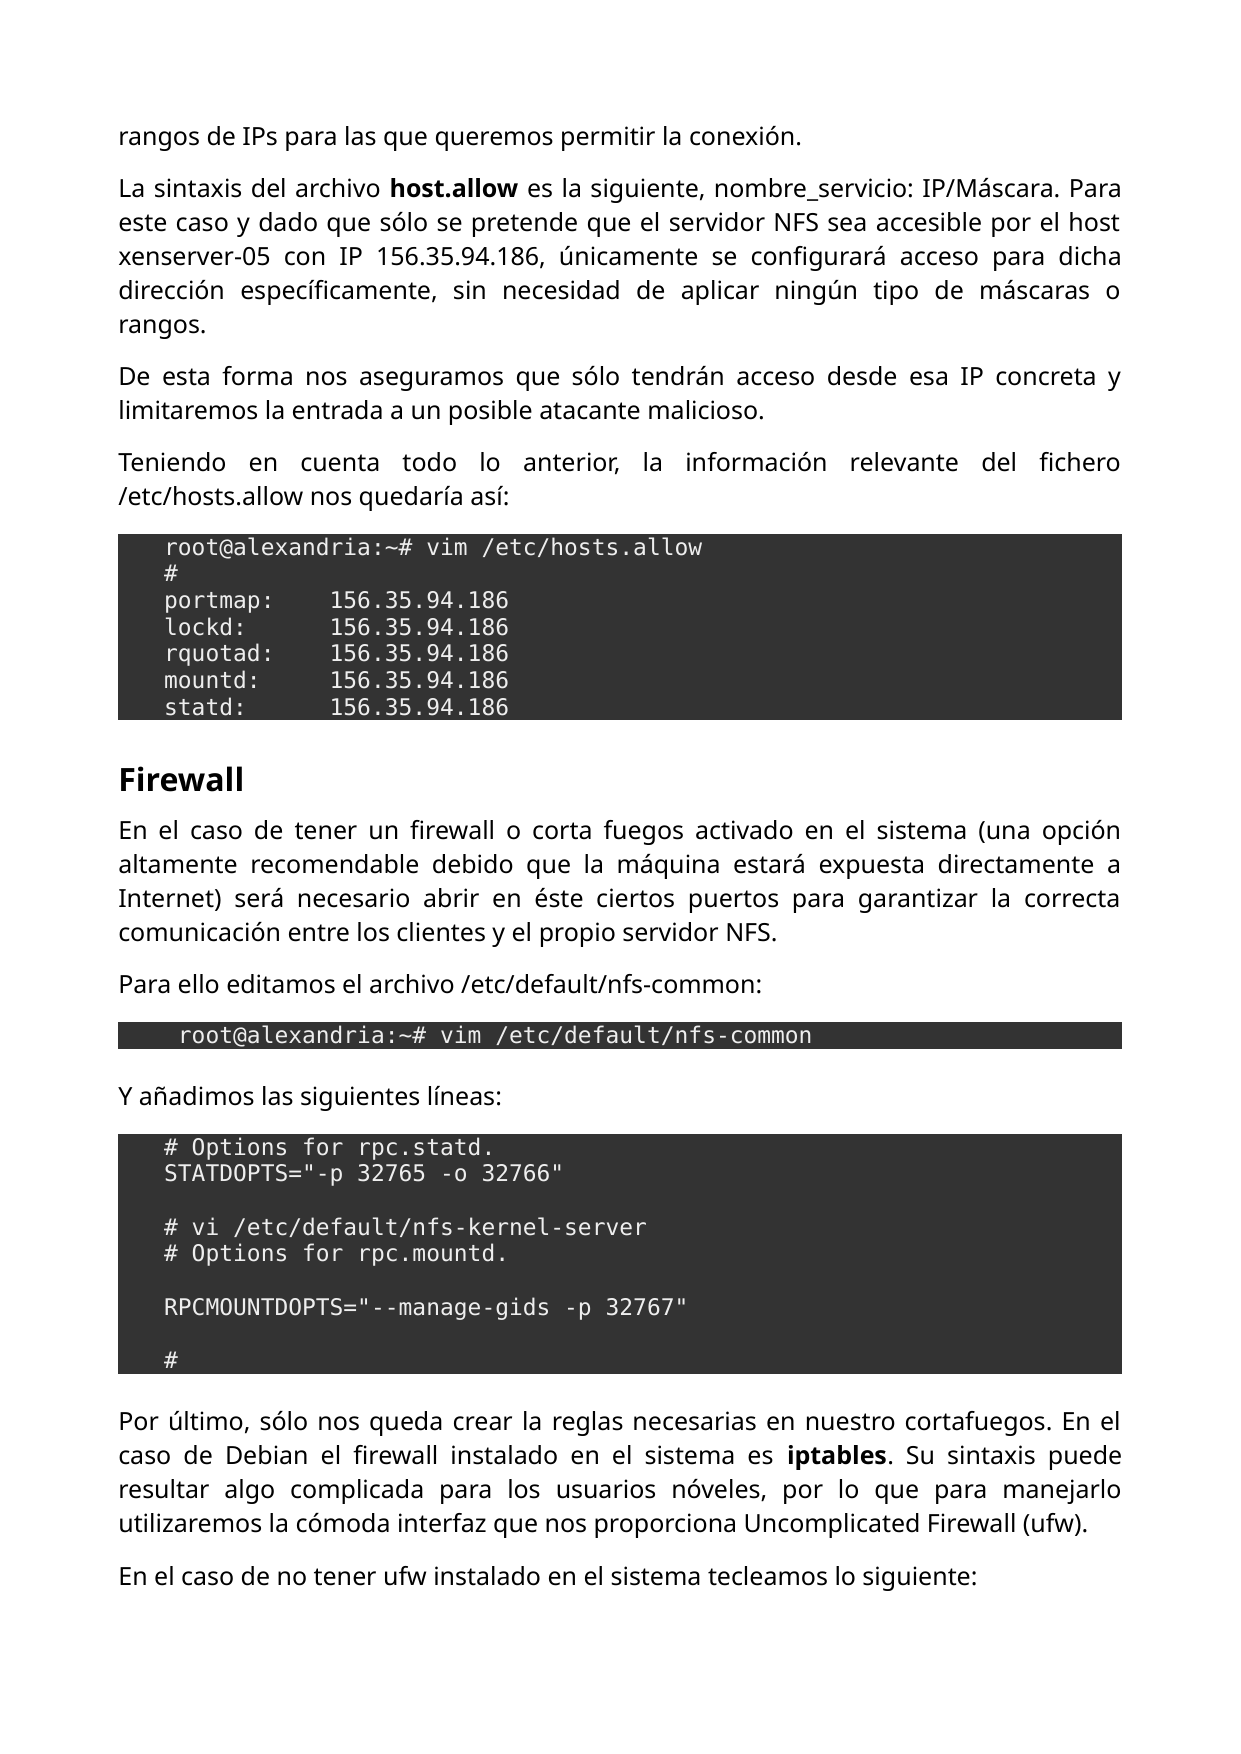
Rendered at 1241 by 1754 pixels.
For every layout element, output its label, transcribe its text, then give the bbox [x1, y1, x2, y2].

text # vi /etc/default/nfs-kernel-server [118, 1214, 1122, 1241]
text STATDOPTS="-p 32765 -o 32766" [118, 1161, 1122, 1187]
text mountd: 156.35.94.186 [118, 667, 1122, 694]
subtitle Firewall [118, 757, 1122, 801]
text rquotad: 156.35.94.186 [118, 640, 1122, 667]
text statd: 156.35.94.186 [118, 694, 1122, 720]
text Y añadimos las siguientes líneas: [118, 1079, 1122, 1113]
text root@alexandria:~# vim /etc/hosts.allow [118, 534, 1122, 560]
text De esta forma nos aseguramos que sólo tendrán acceso desde esa IP concreta y limitaremos la entrada a un posible atacante malicioso. [118, 358, 1122, 427]
text En el caso de tener un firewall o corta fuegos activado en el sistema (una opción altamente recomendable debido que la máquina estará expuesta directamente a Internet) será necesario abrir en éste ciertos puertos para garantizar la correcta comunicación entre los clientes y el propio servidor NFS. [118, 813, 1122, 949]
text # [118, 560, 1122, 587]
text Para ello editamos el archivo /etc/default/nfs-common: [118, 967, 1122, 1001]
text En el caso de no tener ufw instalado en el sistema tecleamos lo siguiente: [118, 1558, 1122, 1592]
text Por último, sólo nos queda crear la reglas necesarias en nuestro cortafuegos. En el caso de Debian el firewall instalado en el sistema es iptables. Su sintaxis puede resultar algo complicada para los usuarios nóveles, por lo que para manejarlo utilizaremos la cómoda interfaz que nos proporciona Uncomplicated Firewall (ufw). [118, 1404, 1122, 1540]
text root@alexandria:~# vim /etc/default/nfs-common [118, 1022, 1122, 1049]
text # Options for rpc.statd. [118, 1134, 1122, 1161]
text portmap: 156.35.94.186 [118, 587, 1122, 614]
text # [118, 1347, 1122, 1374]
text lockd: 156.35.94.186 [118, 614, 1122, 640]
text # Options for rpc.mountd. [118, 1241, 1122, 1267]
text RPCMOUNTDOPTS="--manage-gids -p 32767" [118, 1294, 1122, 1321]
text Teniendo en cuenta todo lo anterior, la información relevante del fichero /etc/hosts.allow nos quedaría así: [118, 445, 1122, 513]
text La sintaxis del archivo host.allow es la siguiente, nombre_servicio: IP/Máscara. Para este caso y dado que sólo se pretende que el servidor NFS sea accesible por el host xenserver-05 con IP 156.35.94.186, únicamente se configurará acceso para dicha dirección específicamente, sin necesidad de aplicar ningún tipo de máscaras o rangos. [118, 170, 1122, 341]
text rangos de IPs para las que queremos permitir la conexión. [118, 118, 1122, 152]
